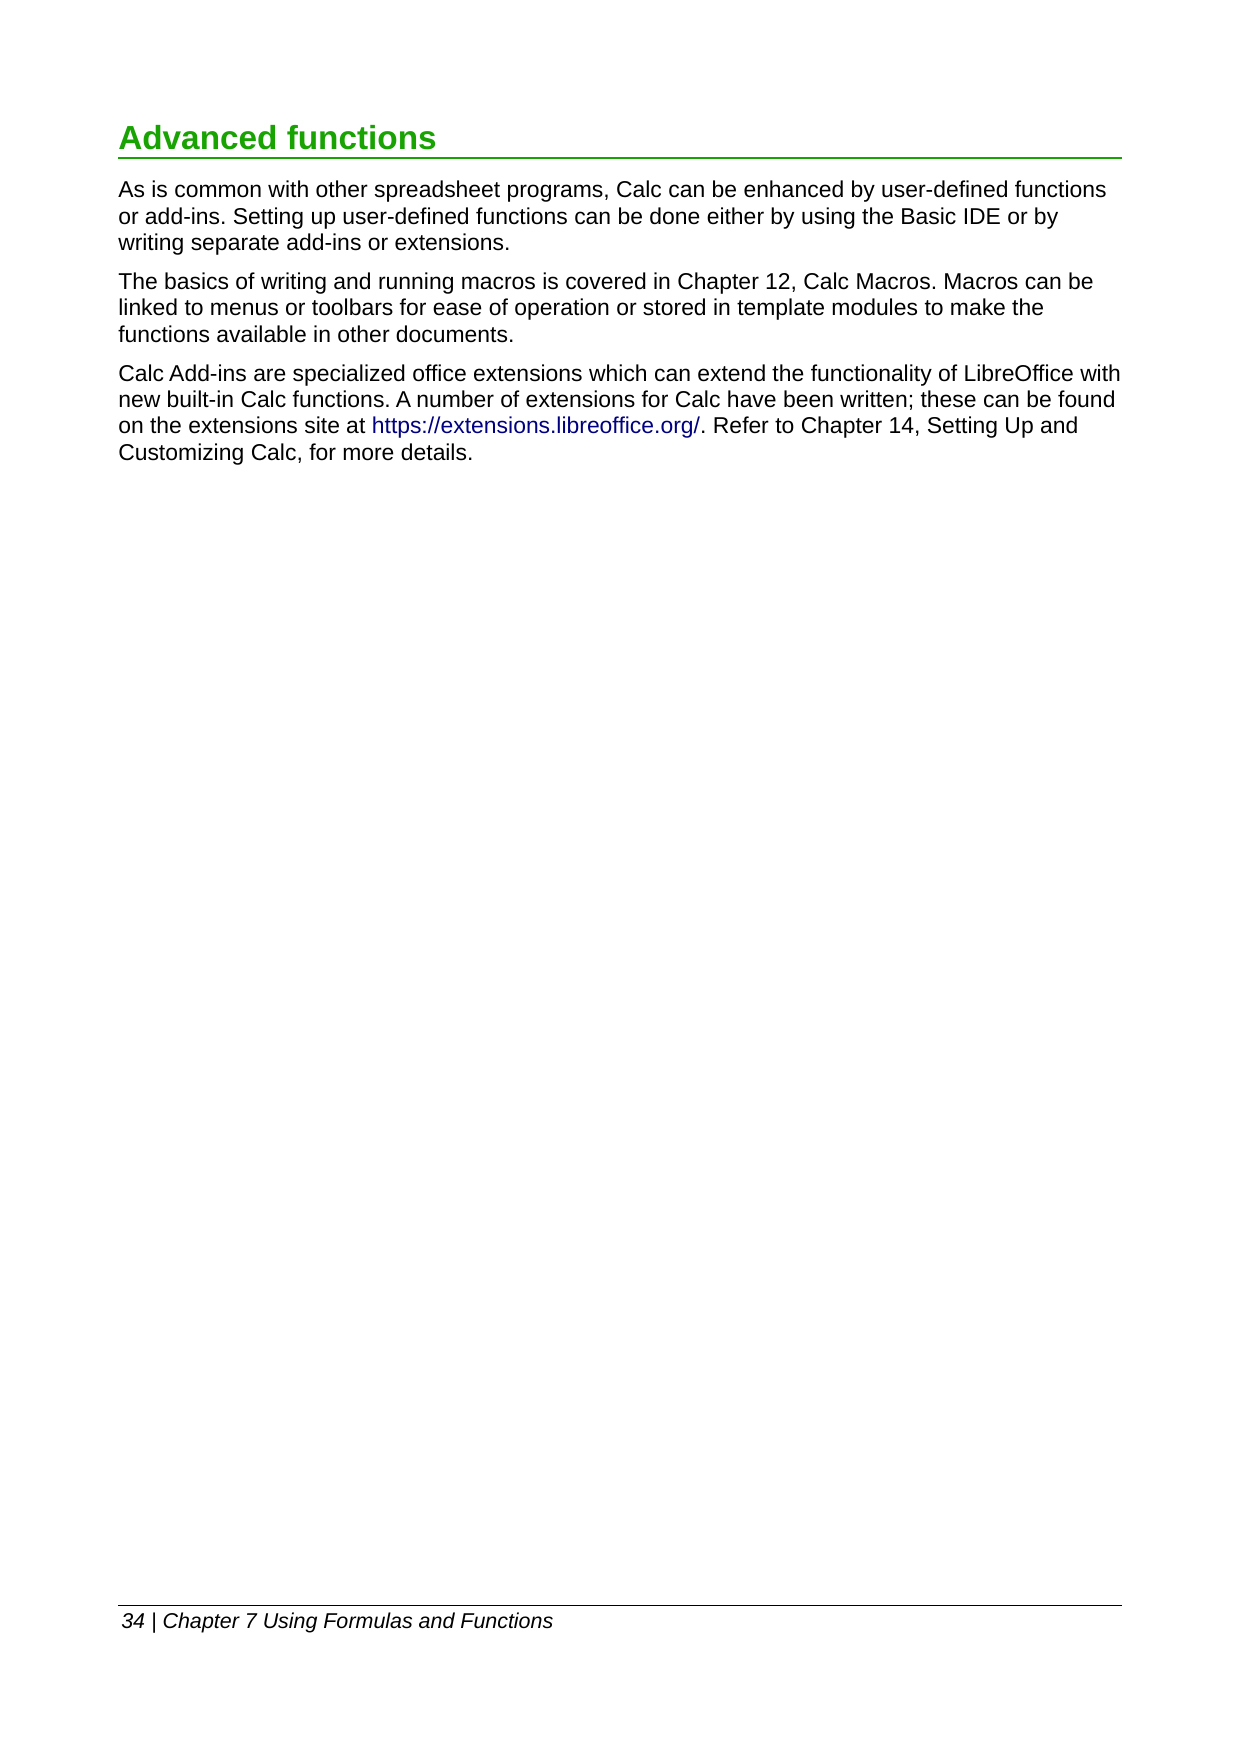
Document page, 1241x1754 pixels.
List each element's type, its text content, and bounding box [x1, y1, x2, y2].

text As is common with other spreadsheet programs, Calc can be enhanced by user-defined functions or add-ins. Setting up user-defined functions can be done either by using the Basic IDE or by writing separate add-ins or extensions. [118, 176, 1122, 255]
text The basics of writing and running macros is covered in Chapter 12, Calc Macros. Macros can be linked to menus or toolbars for ease of operation or stored in template modules to make the functions available in other documents. [118, 268, 1122, 347]
text Calc Add-ins are specialized office extensions which can extend the functionality of LibreOffice with new built-in Calc functions. A number of extensions for Calc have been written; these can be found on the extensions site at https://extensions.libreoffice.org/. Refer to Chapter 14, Setting Up and Customizing Calc, for more details. [118, 359, 1122, 465]
subtitle Advanced functions [118, 118, 1122, 157]
